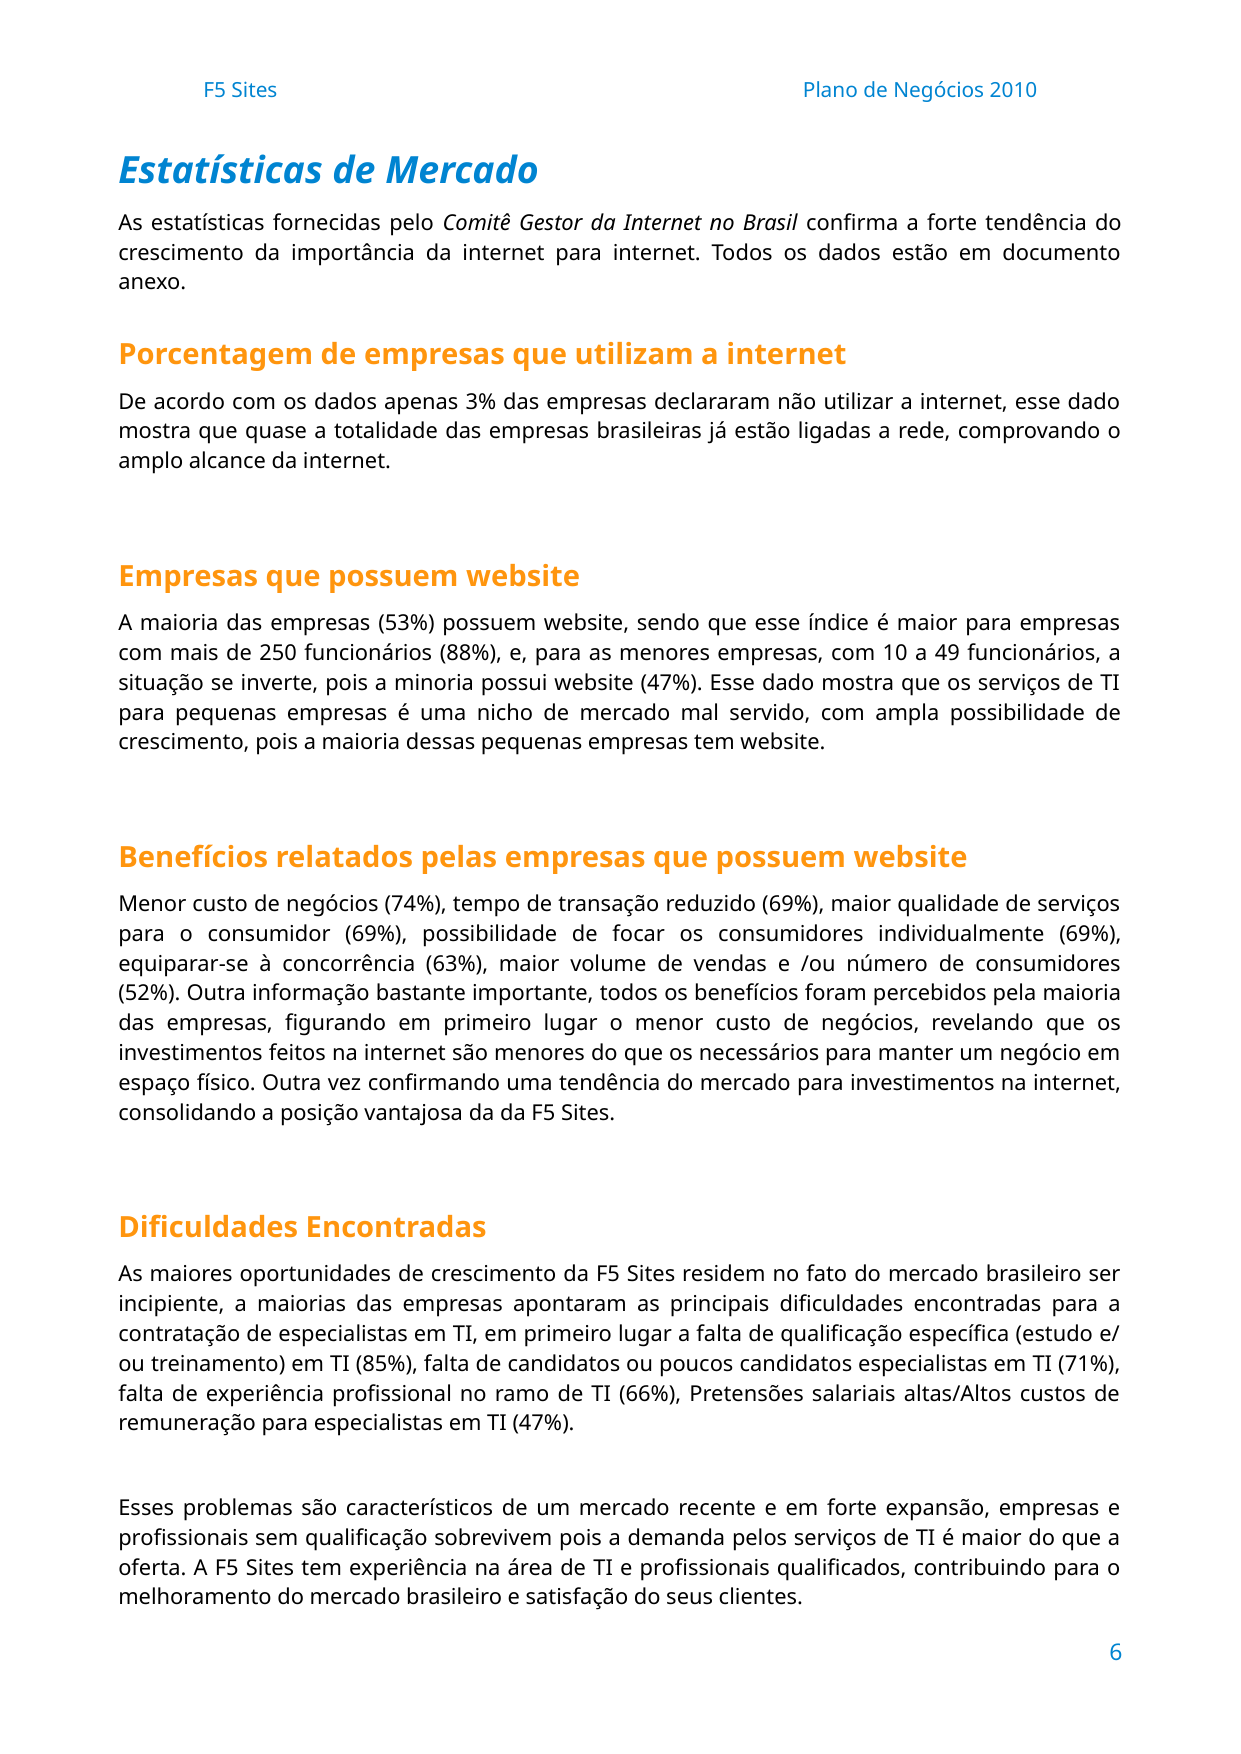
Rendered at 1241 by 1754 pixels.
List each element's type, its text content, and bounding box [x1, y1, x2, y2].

subtitle Estatísticas de Mercado [118, 143, 1122, 194]
text A maioria das empresas (53%) possuem website, sendo que esse índice é maior para empresas com mais de 250 funcionários (88%), e, para as menores empresas, com 10 a 49 funcionários, a situação se inverte, pois a minoria possui website (47%). Esse dado mostra que os serviços de TI para pequenas empresas é uma nicho de mercado mal servido, com ampla possibilidade de crescimento, pois a maioria dessas pequenas empresas tem website. [118, 607, 1122, 756]
subtitle Empresas que possuem website [118, 555, 1122, 594]
text Esses problemas são característicos de um mercado recente e em forte expansão, empresas e profissionais sem qualificação sobrevivem pois a demanda pelos serviços de TI é maior do que a oferta. A F5 Sites tem experiência na área de TI e profissionais qualificados, contribuindo para o melhoramento do mercado brasileiro e satisfação do seus clientes. [118, 1492, 1122, 1611]
subtitle Porcentagem de empresas que utilizam a internet [118, 333, 1122, 373]
text As maiores oportunidades de crescimento da F5 Sites residem no fato do mercado brasileiro ser incipiente, a maiorias das empresas apontaram as principais dificuldades encontradas para a contratação de especialistas em TI, em primeiro lugar a falta de qualificação específica (estudo e/ ou treinamento) em TI (85%), falta de candidatos ou poucos candidatos especialistas em TI (71%), falta de experiência profissional no ramo de TI (66%), Pretensões salariais altas/Altos custos de remuneração para especialistas em TI (47%). [118, 1258, 1122, 1437]
text As estatísticas fornecidas pelo Comitê Gestor da Internet no Brasil confirma a forte tendência do crescimento da importância da internet para internet. Todos os dados estão em documento anexo. [118, 207, 1122, 296]
text Menor custo de negócios (74%), tempo de transação reduzido (69%), maior qualidade de serviços para o consumidor (69%), possibilidade de focar os consumidores individualmente (69%), equiparar-se à concorrência (63%), maior volume de vendas e /ou número de consumidores (52%). Outra informação bastante importante, todos os benefícios foram percebidos pela maioria das empresas, figurando em primeiro lugar o menor custo de negócios, revelando que os investimentos feitos na internet são menores do que os necessários para manter um negócio em espaço físico. Outra vez confirmando uma tendência do mercado para investimentos na internet, consolidando a posição vantajosa da da F5 Sites. [118, 888, 1122, 1126]
subtitle Benefícios relatados pelas empresas que possuem website [118, 836, 1122, 876]
subtitle Dificuldades Encontradas [118, 1206, 1122, 1246]
text De acordo com os dados apenas 3% das empresas declararam não utilizar a internet, esse dado mostra que quase a totalidade das empresas brasileiras já estão ligadas a rede, comprovando o amplo alcance da internet. [118, 386, 1122, 475]
